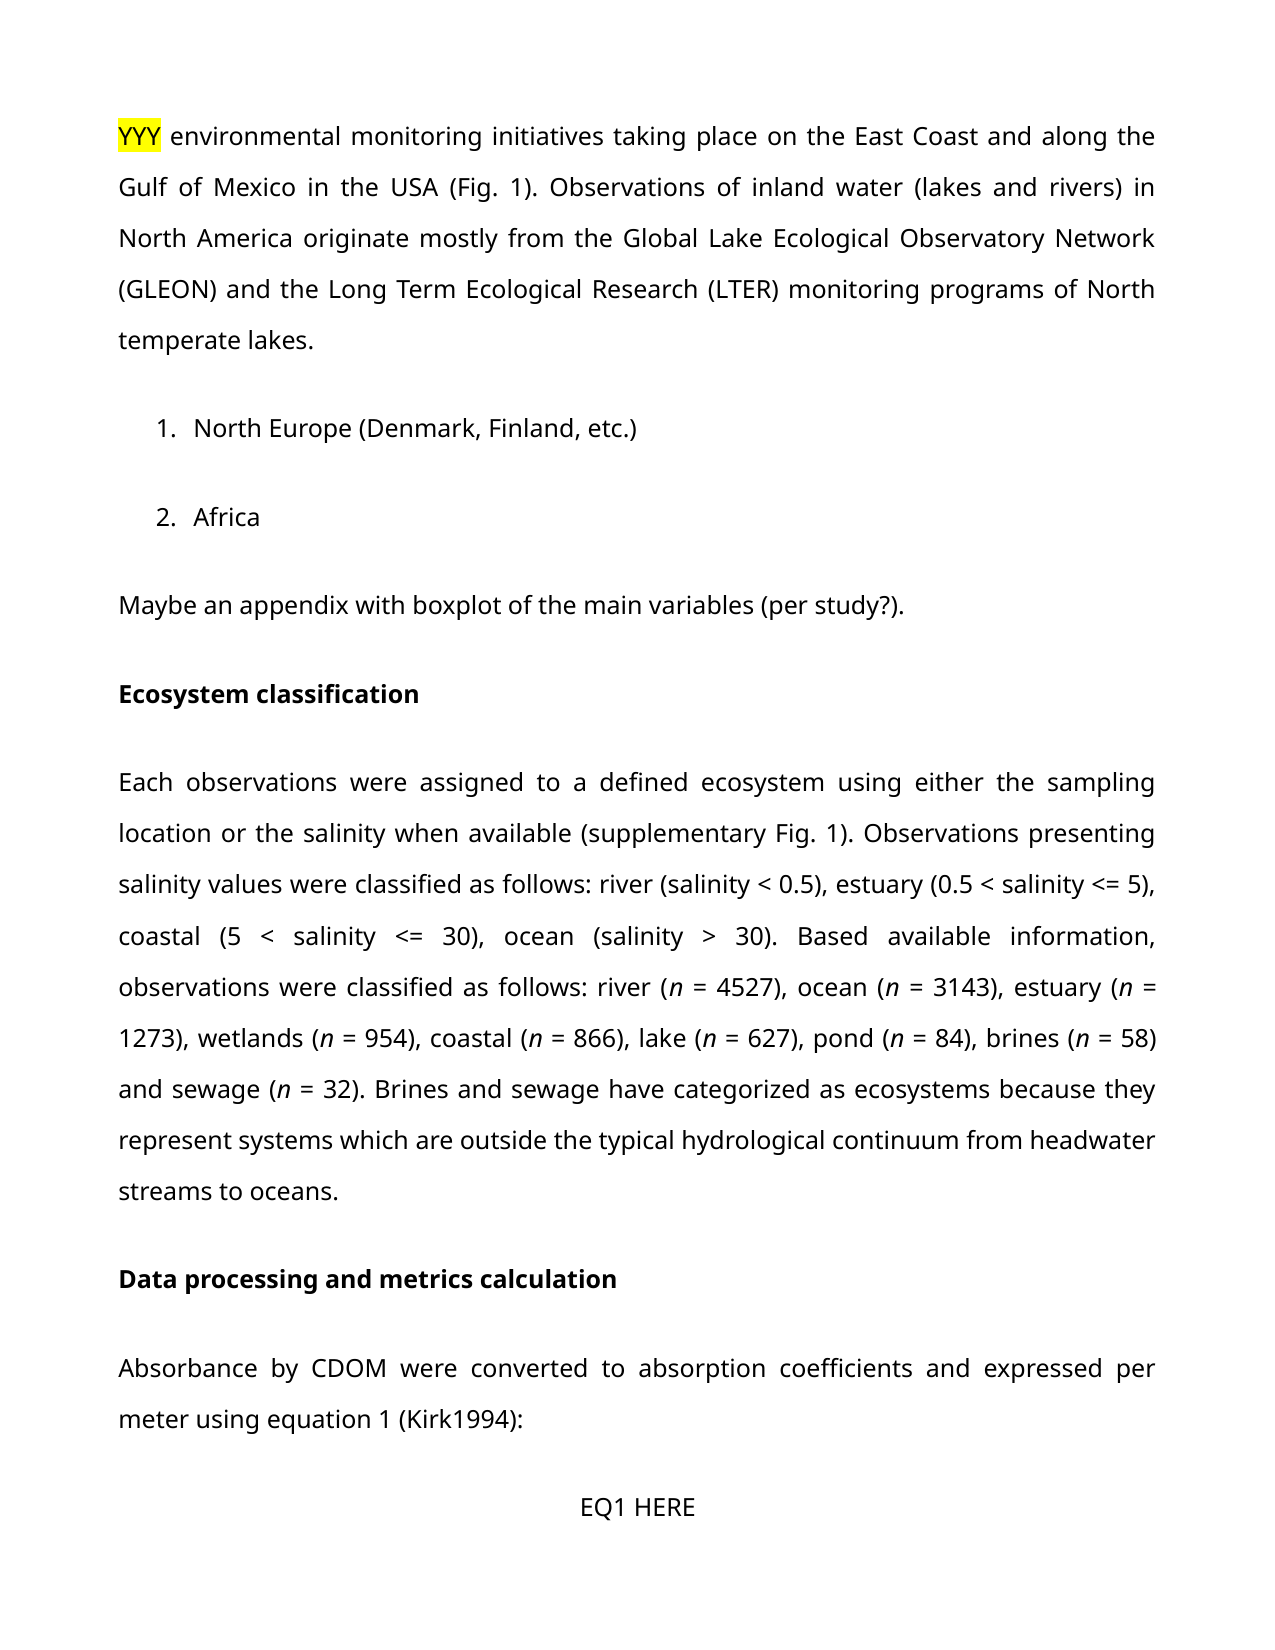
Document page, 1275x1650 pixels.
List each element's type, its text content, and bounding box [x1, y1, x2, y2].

text Absorbance by CDOM were converted to absorption coefficients and expressed per meter using equation 1 (Kirk1994): [118, 1350, 1157, 1436]
text Each observations were assigned to a defined ecosystem using either the sampling location or the salinity when available (supplementary Fig. 1). Observations presenting salinity values were classified as follows: river (salinity < 0.5), estuary (0.5 < salinity <= 5), coastal (5 < salinity <= 30), ocean (salinity > 30). Based available information, observations were classified as follows: river (n = 4527), ocean (n = 3143), estuary (n = 1273), wetlands (n = 954), coastal (n = 866), lake (n = 627), pond (n = 84), brines (n = 58) and sewage (n = 32). Brines and sewage have categorized as ecosystems because they represent systems which are outside the typical hydrological continuum from headwater streams to oceans. [118, 765, 1157, 1207]
list Africa [156, 499, 1157, 533]
text EQ1 HERE [118, 1490, 1157, 1524]
text Data processing and metrics calculation [118, 1262, 1157, 1296]
text Ecosystem classification [118, 676, 1157, 711]
text YYY environmental monitoring initiatives taking place on the East Coast and along the Gulf of Mexico in the USA (Fig. 1). Observations of inland water (lakes and rivers) in North America originate mostly from the Global Lake Ecological Observatory Network (GLEON) and the Long Term Ecological Research (LTER) monitoring programs of North temperate lakes. [118, 118, 1157, 356]
list North Europe (Denmark, Finland, etc.) [156, 411, 1157, 445]
text Maybe an appendix with boxplot of the main variables (per study?). [118, 588, 1157, 622]
